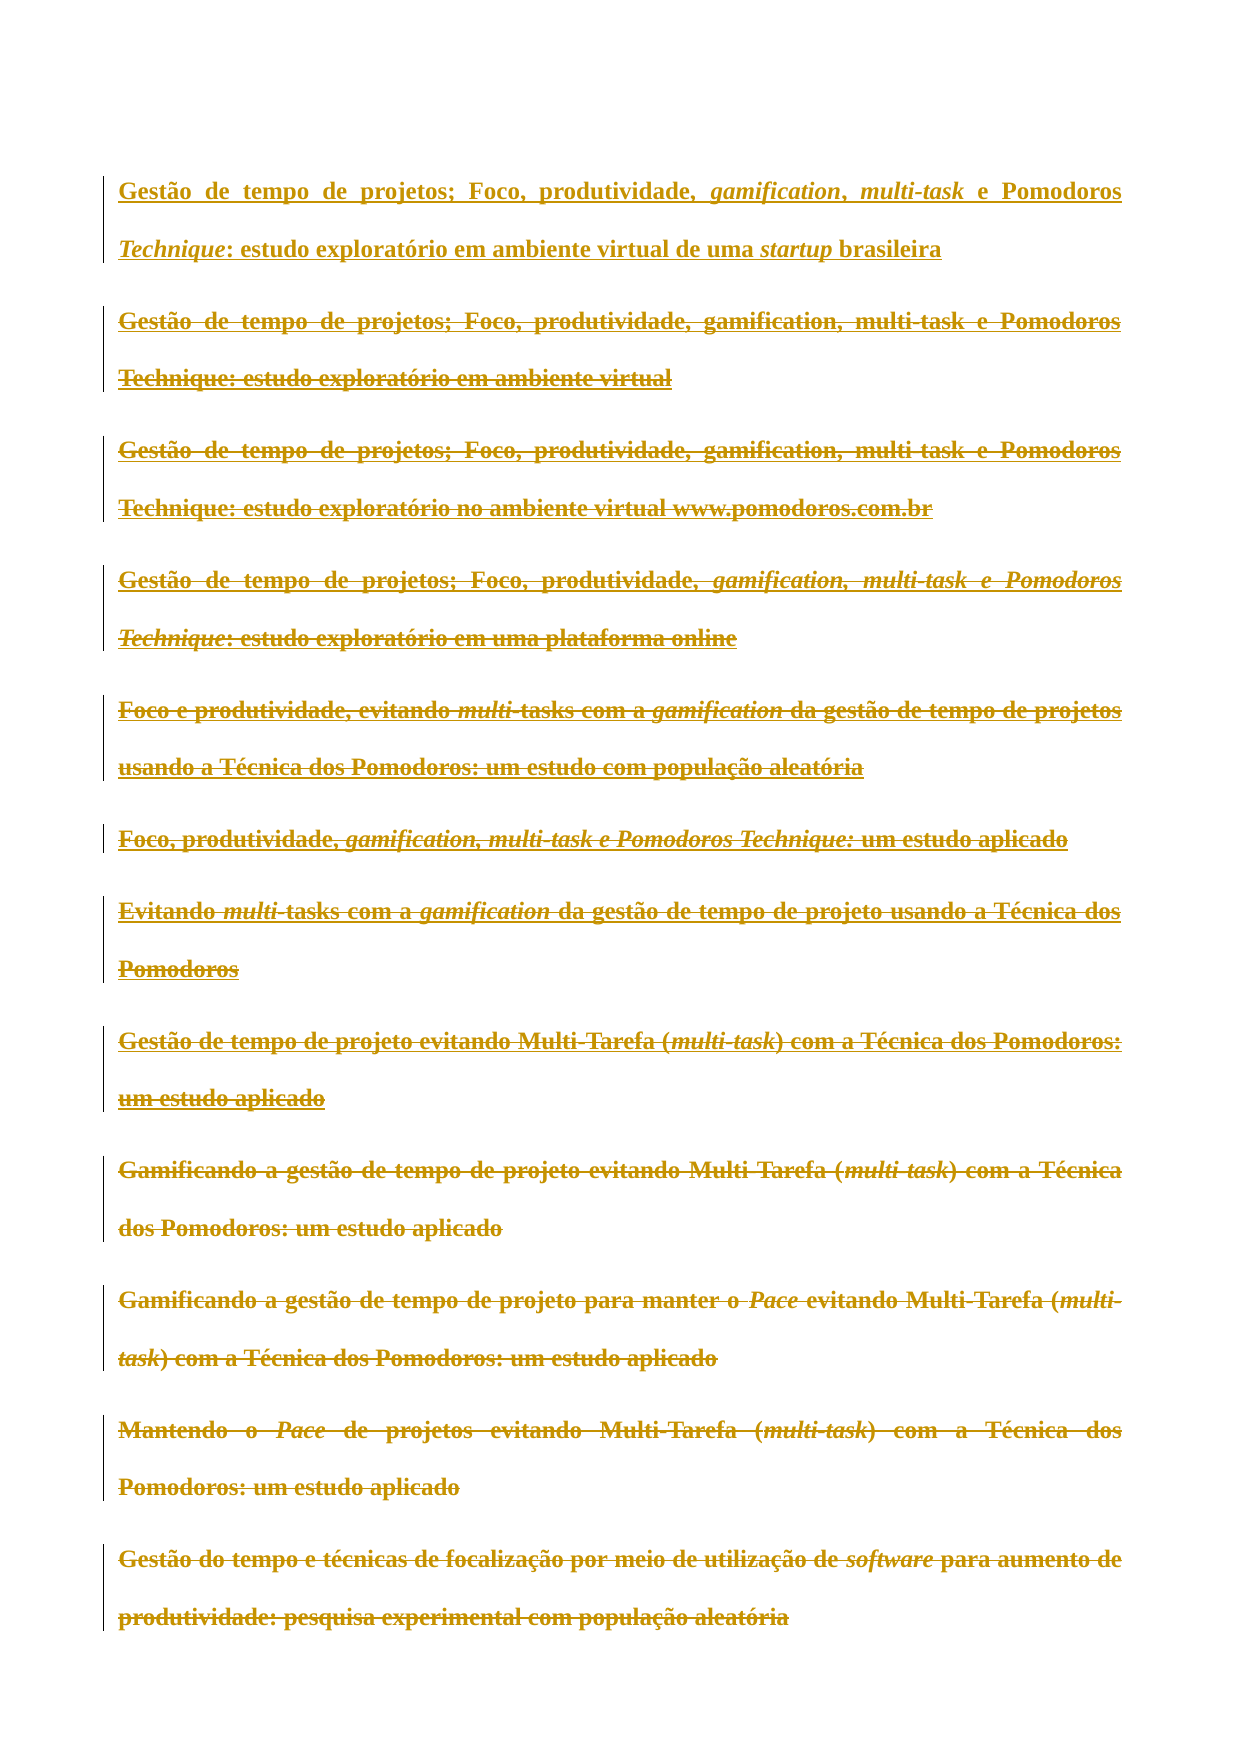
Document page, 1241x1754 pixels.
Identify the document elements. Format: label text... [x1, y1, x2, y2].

text Gestão de tempo de projeto evitando Multi-Tarefa (multi-task) com a Técnica dos Pomodoros: [118, 1026, 1122, 1042]
text Gestão de tempo de projetos; Foco, produtividade, gamification, multi-task e Pomodoros Technique: estudo exploratório em uma plataforma online [118, 565, 1122, 581]
text Gestão de tempo de projetos; Foco, produtividade, gamification, multi-task e Pomodoros Technique: estudo exploratório em uma plataforma online [118, 592, 1122, 651]
text Foco e produtividade, evitando multi-tasks com a gamification da gestão de tempo de projetos usando a Técnica dos Pomodoros: um estudo com população aleatória [118, 695, 1122, 710]
text um estudo aplicado [118, 1052, 1122, 1112]
text Foco e produtividade, evitando multi-tasks com a gamification da gestão de tempo de projetos usando a Técnica dos Pomodoros: um estudo com população aleatória [118, 721, 1122, 781]
text Foco e produtividade, evitando multi-tasks com a gamification da gestão de tempo de projetos usando a Técnica dos Pomodoros: um estudo com população aleatória [118, 769, 655, 777]
text Gestão de tempo de projetos; Foco, produtividade, gamification, multi-task e Pomodoros [118, 176, 1122, 201]
text Technique: estudo exploratório em ambiente virtual de uma startup brasileira [118, 203, 1122, 263]
text Foco, produtividade, gamification, multi-task e Pomodoros Technique: um estudo aplicado [118, 824, 1122, 853]
text [379, 1043, 664, 1051]
text Gestão de tempo de projetos; Foco, produtividade, gamification, multi-task e Pomodoros Technique: estudo exploratório no ambiente virtual www.pomodoros.com.br [118, 436, 1122, 522]
text [780, 1043, 1122, 1051]
text Foco e produtividade, evitando multi-tasks com a gamification da gestão de tempo de projetos usando a Técnica dos Pomodoros: um estudo com população aleatória [199, 712, 659, 720]
text Evitando multi-tasks com a gamification da gestão de tempo de projeto usando a Técnica dos Pomodoros [118, 896, 1122, 983]
text Gestão de tempo de projetos; Foco, produtividade, gamification, multi-task e Pomodoros Technique: estudo exploratório em ambiente virtual [118, 306, 1122, 392]
